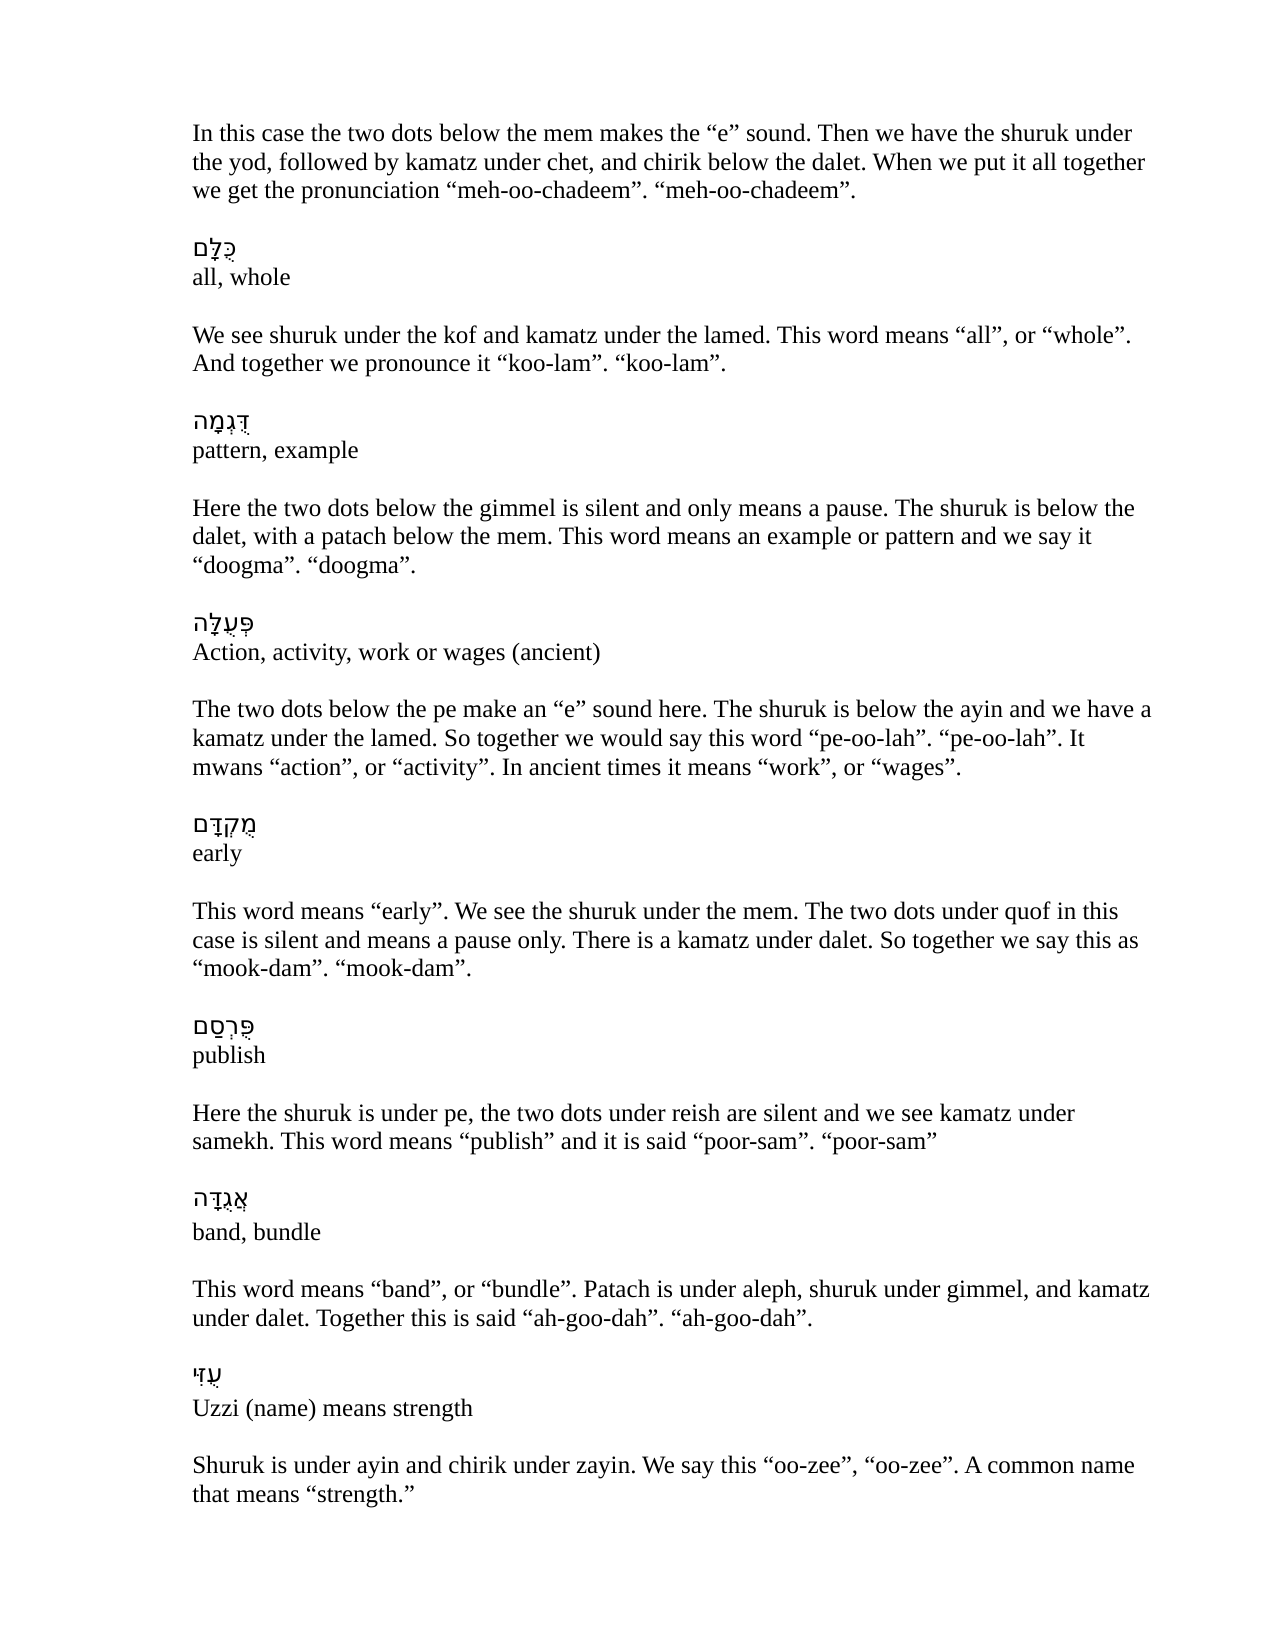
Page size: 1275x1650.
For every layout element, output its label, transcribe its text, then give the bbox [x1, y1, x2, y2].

text publish [192, 1040, 1157, 1069]
text all, whole [192, 262, 1157, 291]
text Here the shuruk is under pe, the two dots under reish are silent and we see kamatz under samekh. This word means “publish” and it is said “poor-sam”. “poor-sam” [192, 1098, 1157, 1155]
text Here the two dots below the gimmel is silent and only means a pause. The shuruk is below the dalet, with a patach below the mem. This word means an example or pattern and we say it “doogma”. “doogma”. [192, 493, 1157, 579]
text כֻּלָּם [192, 233, 1157, 262]
text Action, activity, work or wages (ancient) [192, 637, 1157, 666]
text אֲגֻדָּה [192, 1184, 1157, 1217]
text פֻּרְסַם [192, 1011, 1157, 1040]
text דֻּגְמָה [192, 406, 1157, 435]
text מֻקְדָּם [192, 809, 1157, 838]
text We see shuruk under the kof and kamatz under the lamed. This word means “all”, or “whole”. And together we pronounce it “koo-lam”. “koo-lam”. [192, 320, 1157, 377]
text Uzzi (name) means strength [192, 1393, 1157, 1422]
text pattern, example [192, 435, 1157, 464]
text In this case the two dots below the mem makes the “e” sound. Then we have the shuruk under the yod, followed by kamatz under chet, and chirik below the dalet. When we put it all together we get the pronunciation “meh-oo-chadeem”. “meh-oo-chadeem”. [192, 118, 1157, 204]
text This word means “band”, or “bundle”. Patach is under aleph, shuruk under gimmel, and kamatz under dalet. Together this is said “ah-goo-dah”. “ah-goo-dah”. [192, 1274, 1157, 1332]
text early [192, 838, 1157, 867]
text פְּעֻלָּה [192, 608, 1157, 637]
text The two dots below the pe make an “e” sound here. The shuruk is below the ayin and we have a kamatz under the lamed. So together we would say this word “pe-oo-lah”. “pe-oo-lah”. It mwans “action”, or “activity”. In ancient times it means “work”, or “wages”. [192, 694, 1157, 781]
text This word means “early”. We see the shuruk under the mem. The two dots under quof in this case is silent and means a pause only. There is a kamatz under dalet. So together we say this as “mook-dam”. “mook-dam”. [192, 896, 1157, 982]
text Shuruk is under ayin and chirik under zayin. We say this “oo-zee”, “oo-zee”. A common name that means “strength.” [192, 1450, 1157, 1508]
text band, bundle [192, 1217, 1157, 1245]
text עֻזִּי [192, 1360, 1157, 1393]
